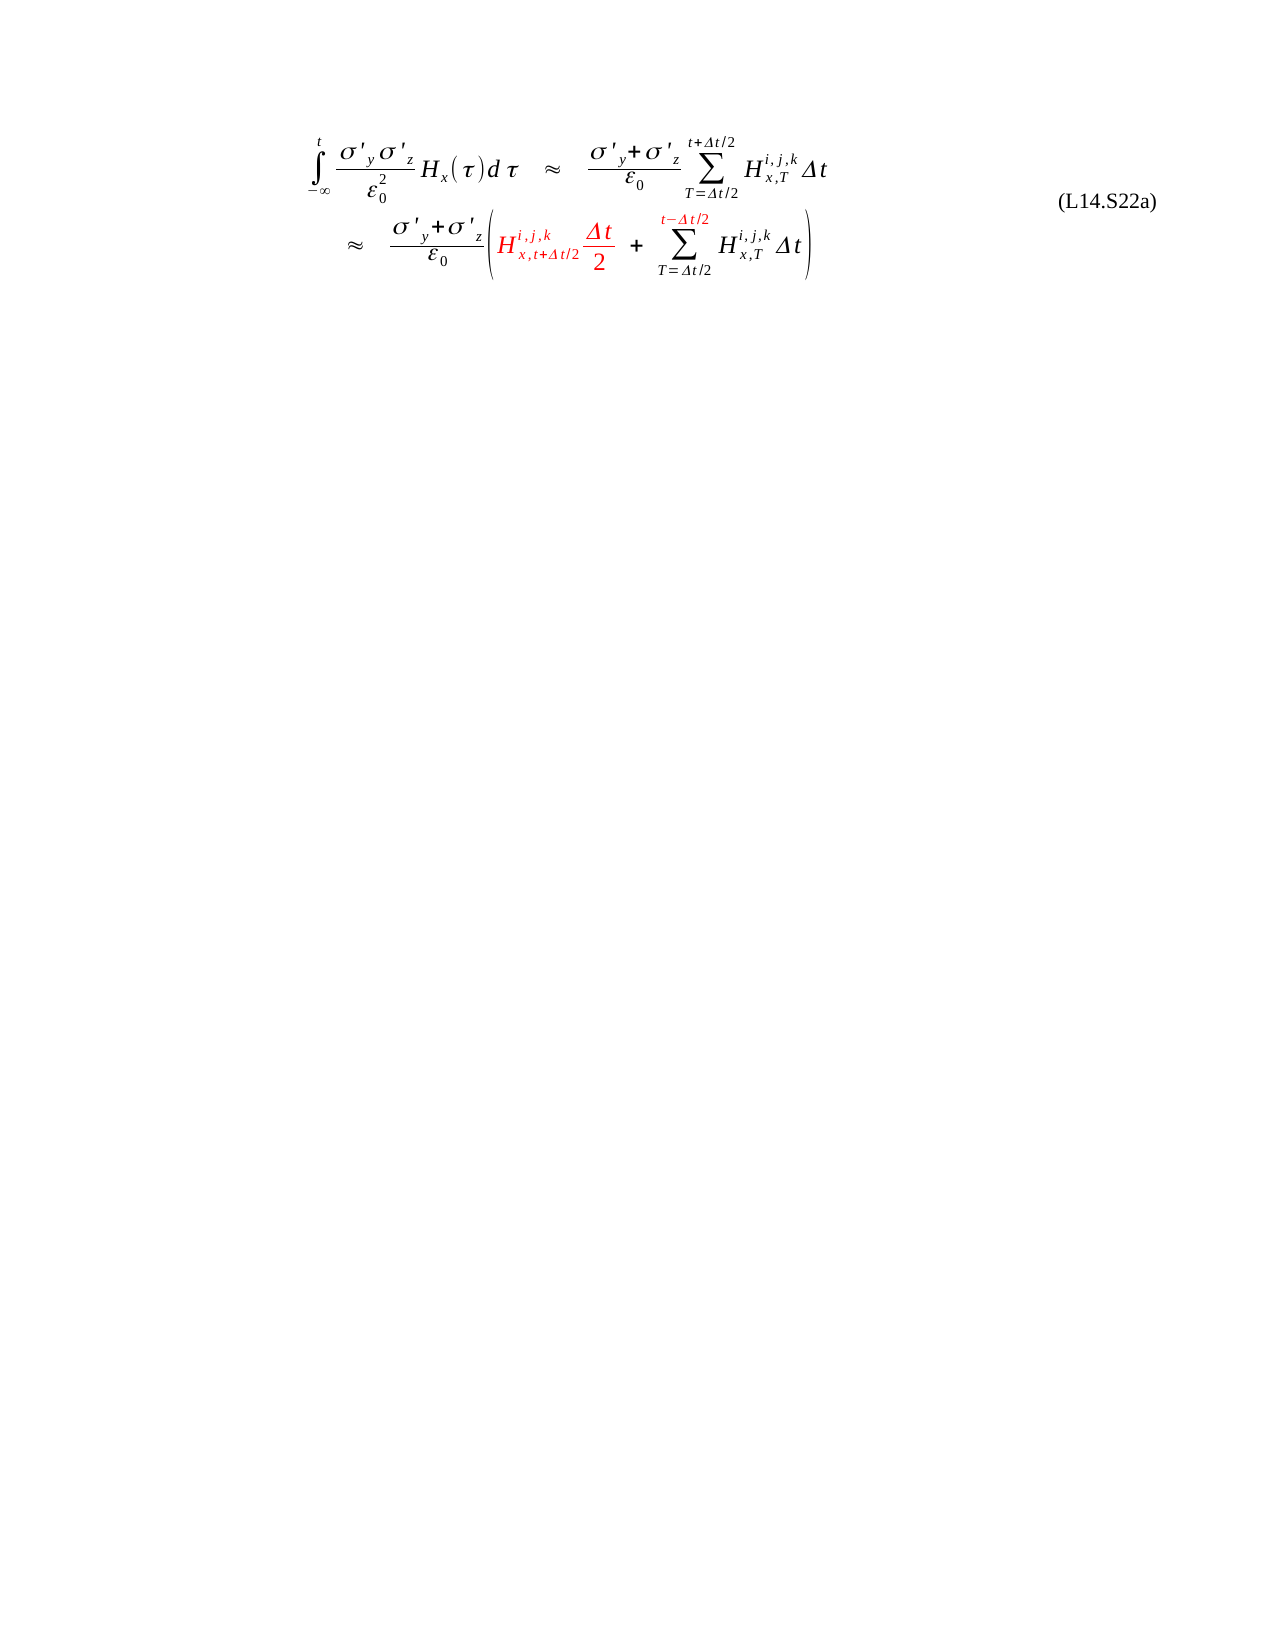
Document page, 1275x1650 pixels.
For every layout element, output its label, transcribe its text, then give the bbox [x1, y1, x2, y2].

text (L14.S22a) [118, 133, 1157, 282]
